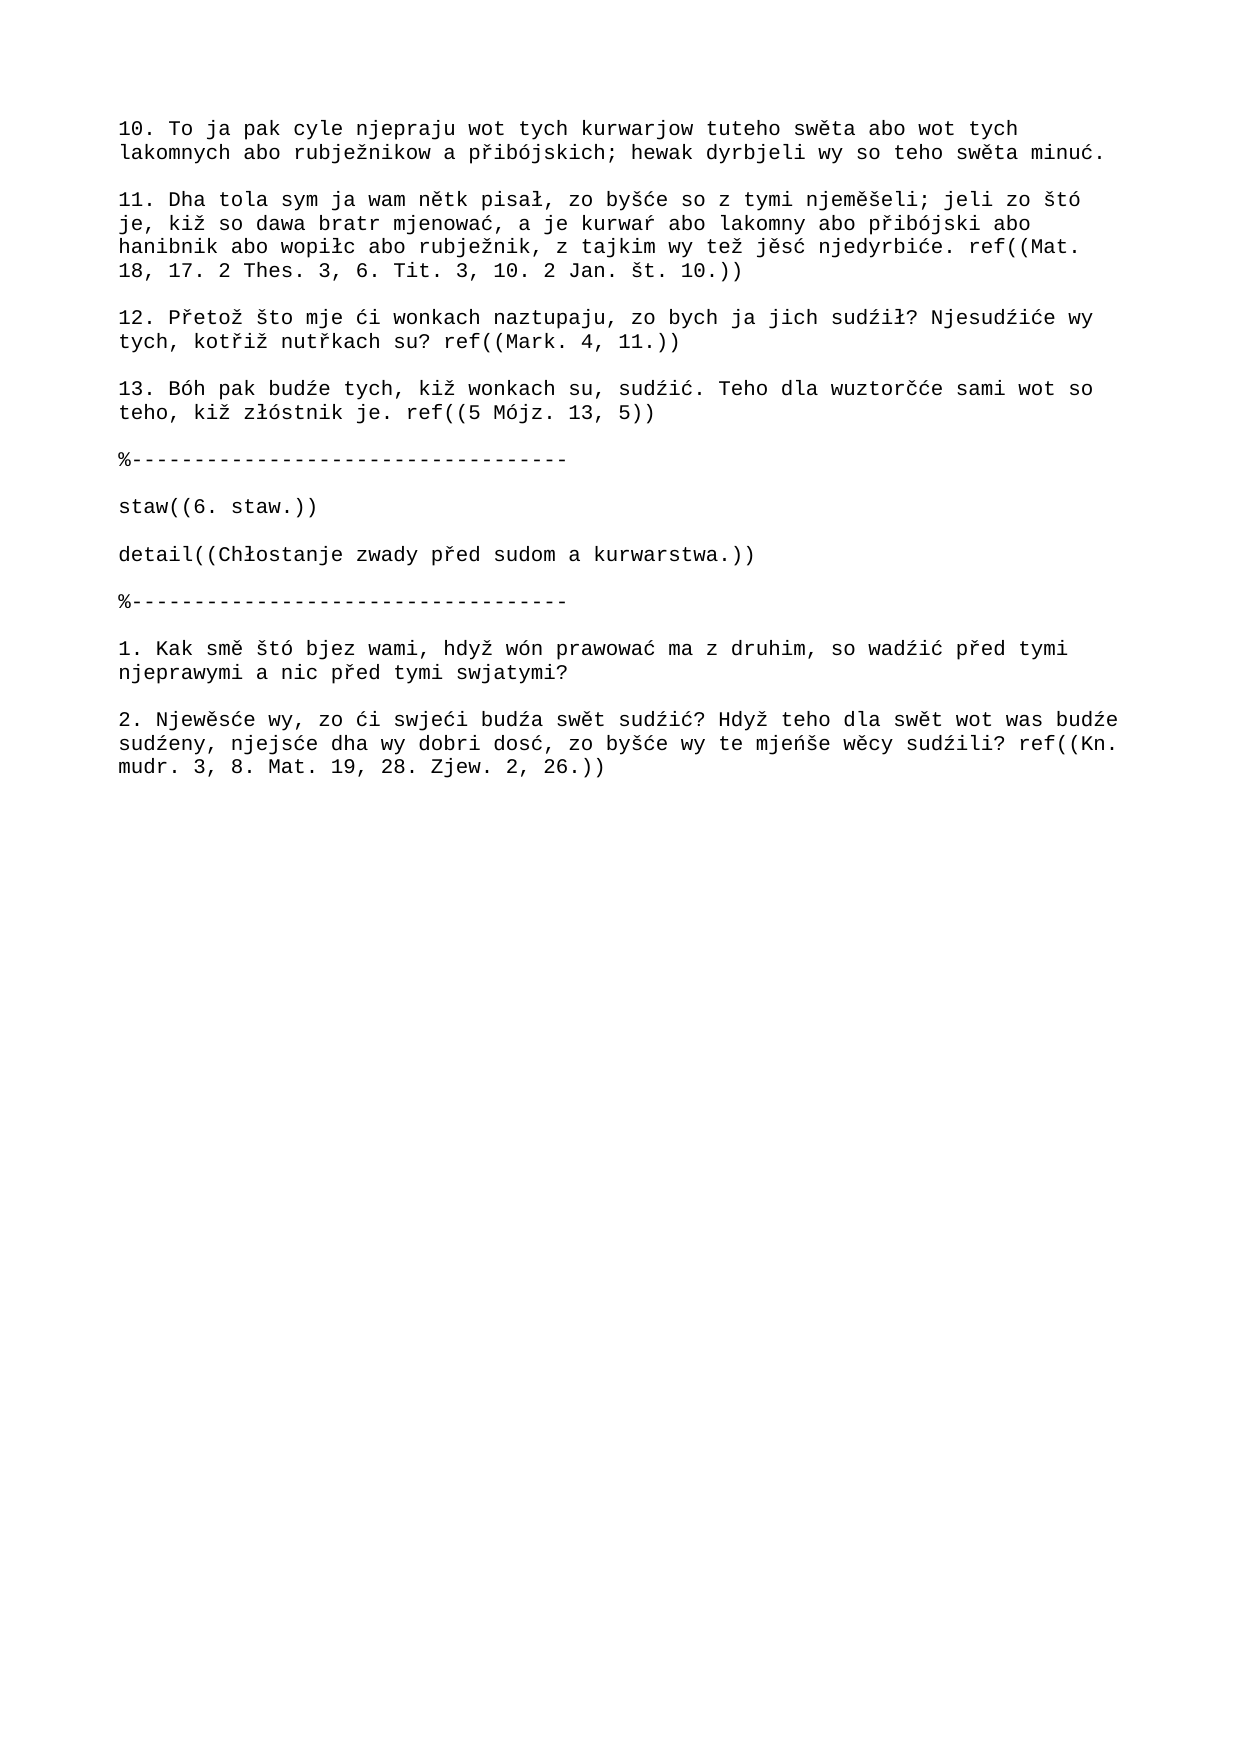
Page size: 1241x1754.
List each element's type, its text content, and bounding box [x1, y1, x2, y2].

text 2. Njewěsće wy, zo ći swjeći budźa swět sudźić? Hdyž teho dla swět wot was budźe sudźeny, njejsće dha wy dobri dosć, zo byšće wy te mjeńše wěcy sudźili? ref((Kn. mudr. 3, 8. Mat. 19, 28. Zjew. 2, 26.)) [118, 709, 1122, 780]
text staw((6. staw.)) [118, 496, 1122, 520]
text 11. Dha tola sym ja wam nětk pisał, zo byšće so z tymi njeměšeli; jeli zo štó je, kiž so dawa bratr mjenować, a je kurwaŕ abo lakomny abo přibójski abo hanibnik abo wopiłc abo rubježnik, z tajkim wy tež jěsć njedyrbiće. ref((Mat. 18, 17. 2 Thes. 3, 6. Tit. 3, 10. 2 Jan. št. 10.)) [118, 189, 1122, 284]
text 1. Kak smě štó bjez wami, hdyž wón prawować ma z druhim, so wadźić před tymi njeprawymi a nic před tymi swjatymi? [118, 638, 1122, 686]
text detail((Chłostanje zwady před sudom a kurwarstwa.)) [118, 544, 1122, 567]
text 10. To ja pak cyle njepraju wot tych kurwarjow tuteho swěta abo wot tych lakomnych abo rubježnikow a přibójskich; hewak dyrbjeli wy so teho swěta minuć. [118, 118, 1122, 165]
text %----------------------------------- [118, 449, 1122, 473]
text %----------------------------------- [118, 591, 1122, 615]
text 12. Přetož što mje ći wonkach naztupaju, zo bych ja jich sudźił? Njesudźiće wy tych, kotřiž nutřkach su? ref((Mark. 4, 11.)) [118, 307, 1122, 354]
text 13. Bóh pak budźe tych, kiž wonkach su, sudźić. Teho dla wuztorčće sami wot so teho, kiž złóstnik je. ref((5 Mójz. 13, 5)) [118, 378, 1122, 426]
